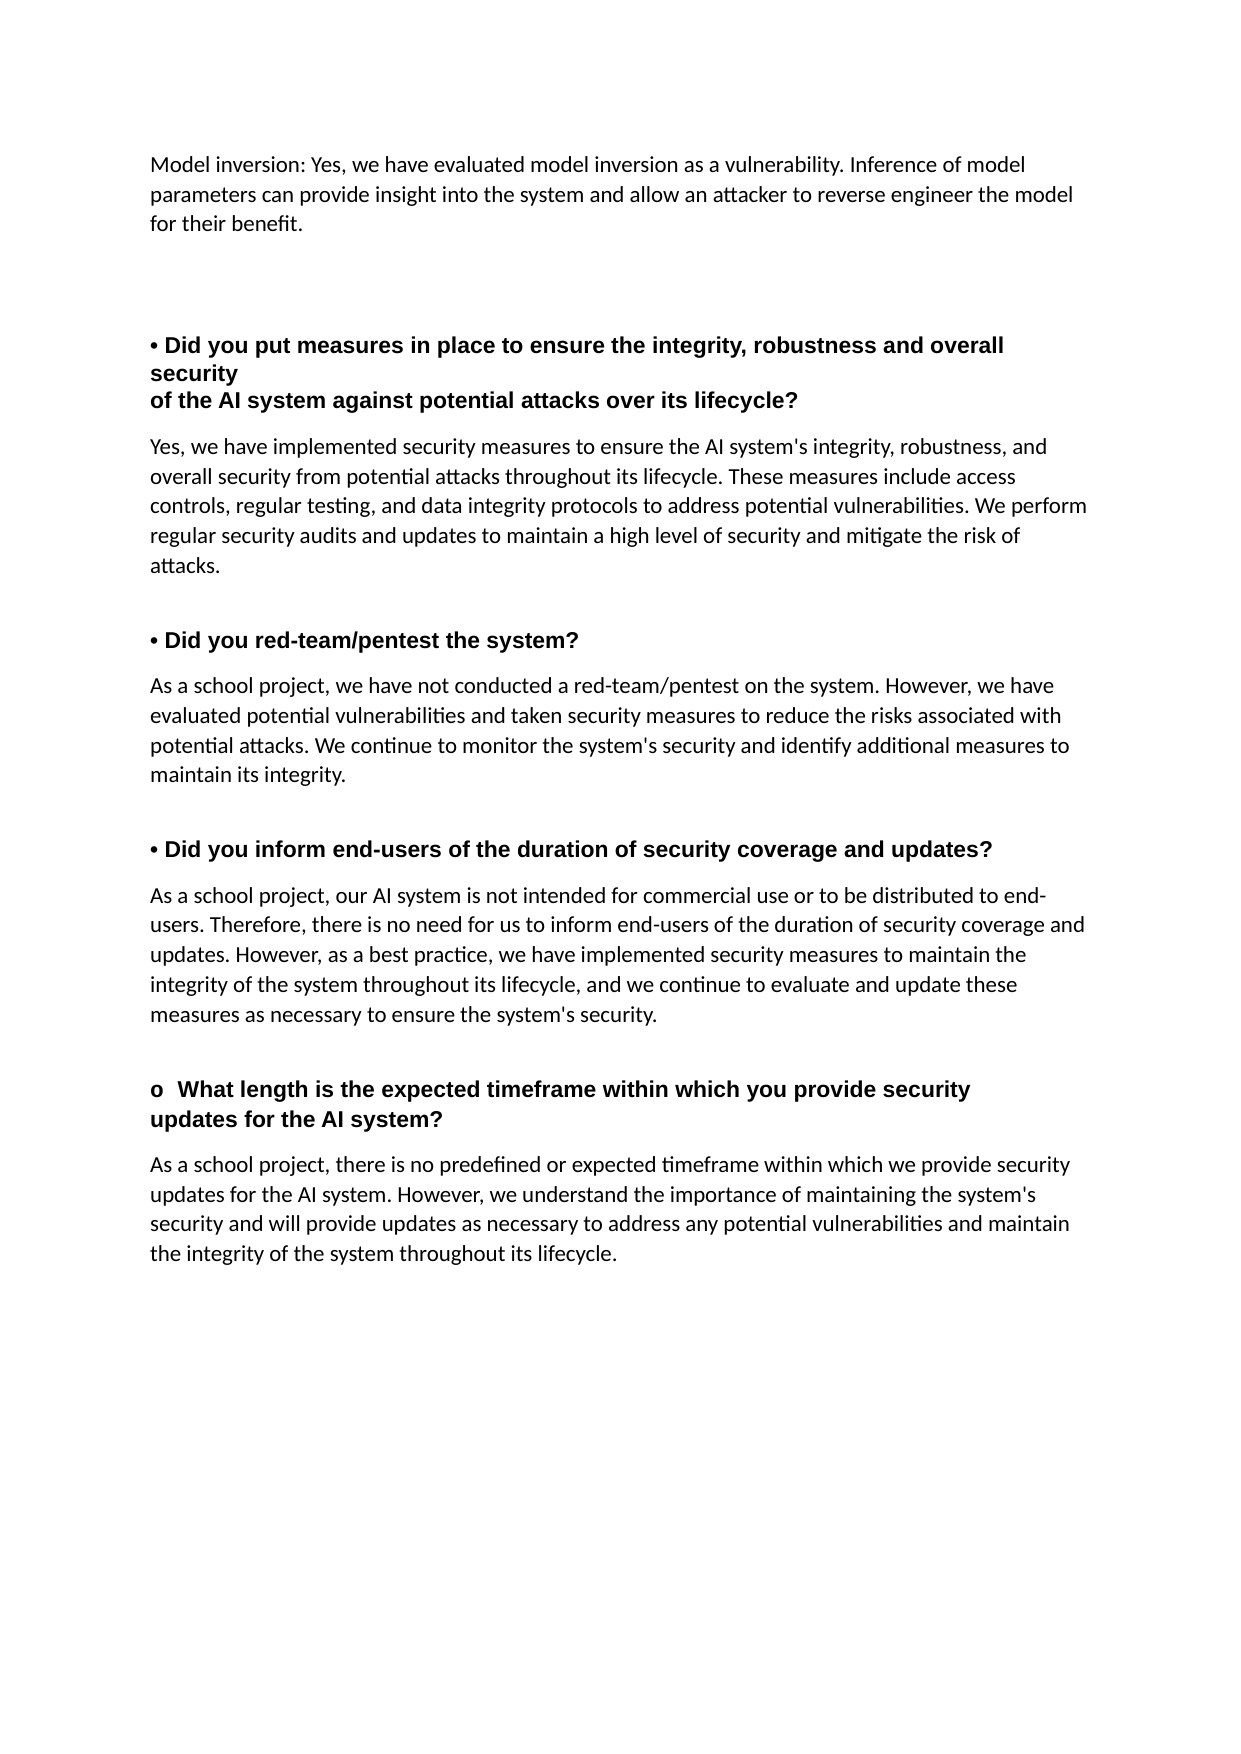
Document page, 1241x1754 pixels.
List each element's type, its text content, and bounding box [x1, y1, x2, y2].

text • Did you put measures in place to ensure the integrity, robustness and overall security of the AI system against potential attacks over its lifecycle? [150, 302, 1090, 414]
text • Did you inform end-users of the duration of security coverage and updates? [150, 807, 1090, 863]
text Model inversion: Yes, we have evaluated model inversion as a vulnerability. Inference of model parameters can provide insight into the system and allow an attacker to reverse engineer the model for their benefit. [150, 150, 1090, 237]
text As a school project, we have not conducted a red-team/pentest on the system. However, we have evaluated potential vulnerabilities and taken security measures to reduce the risks associated with potential attacks. We continue to monitor the system's security and identify additional measures to maintain its integrity. [150, 671, 1090, 788]
text o What length is the expected timeframe within which you provide security updates for the AI system? [150, 1046, 1090, 1132]
text As a school project, our AI system is not intended for commercial use or to be distributed to end-users. Therefore, there is no need for us to inform end-users of the duration of security coverage and updates. However, as a best practice, we have implemented security measures to maintain the integrity of the system throughout its lifecycle, and we continue to evaluate and update these measures as necessary to ensure the system's security. [150, 881, 1090, 1028]
text Yes, we have implemented security measures to ensure the AI system's integrity, robustness, and overall security from potential attacks throughout its lifecycle. These measures include access controls, regular testing, and data integrity protocols to address potential vulnerabilities. We perform regular security audits and updates to maintain a high level of security and mitigate the risk of attacks. [150, 432, 1090, 579]
text As a school project, there is no predefined or expected timeframe within which we provide security updates for the AI system. However, we understand the importance of maintaining the system's security and will provide updates as necessary to address any potential vulnerabilities and maintain the integrity of the system throughout its lifecycle. [150, 1150, 1090, 1267]
text • Did you red-team/pentest the system? [150, 597, 1090, 653]
